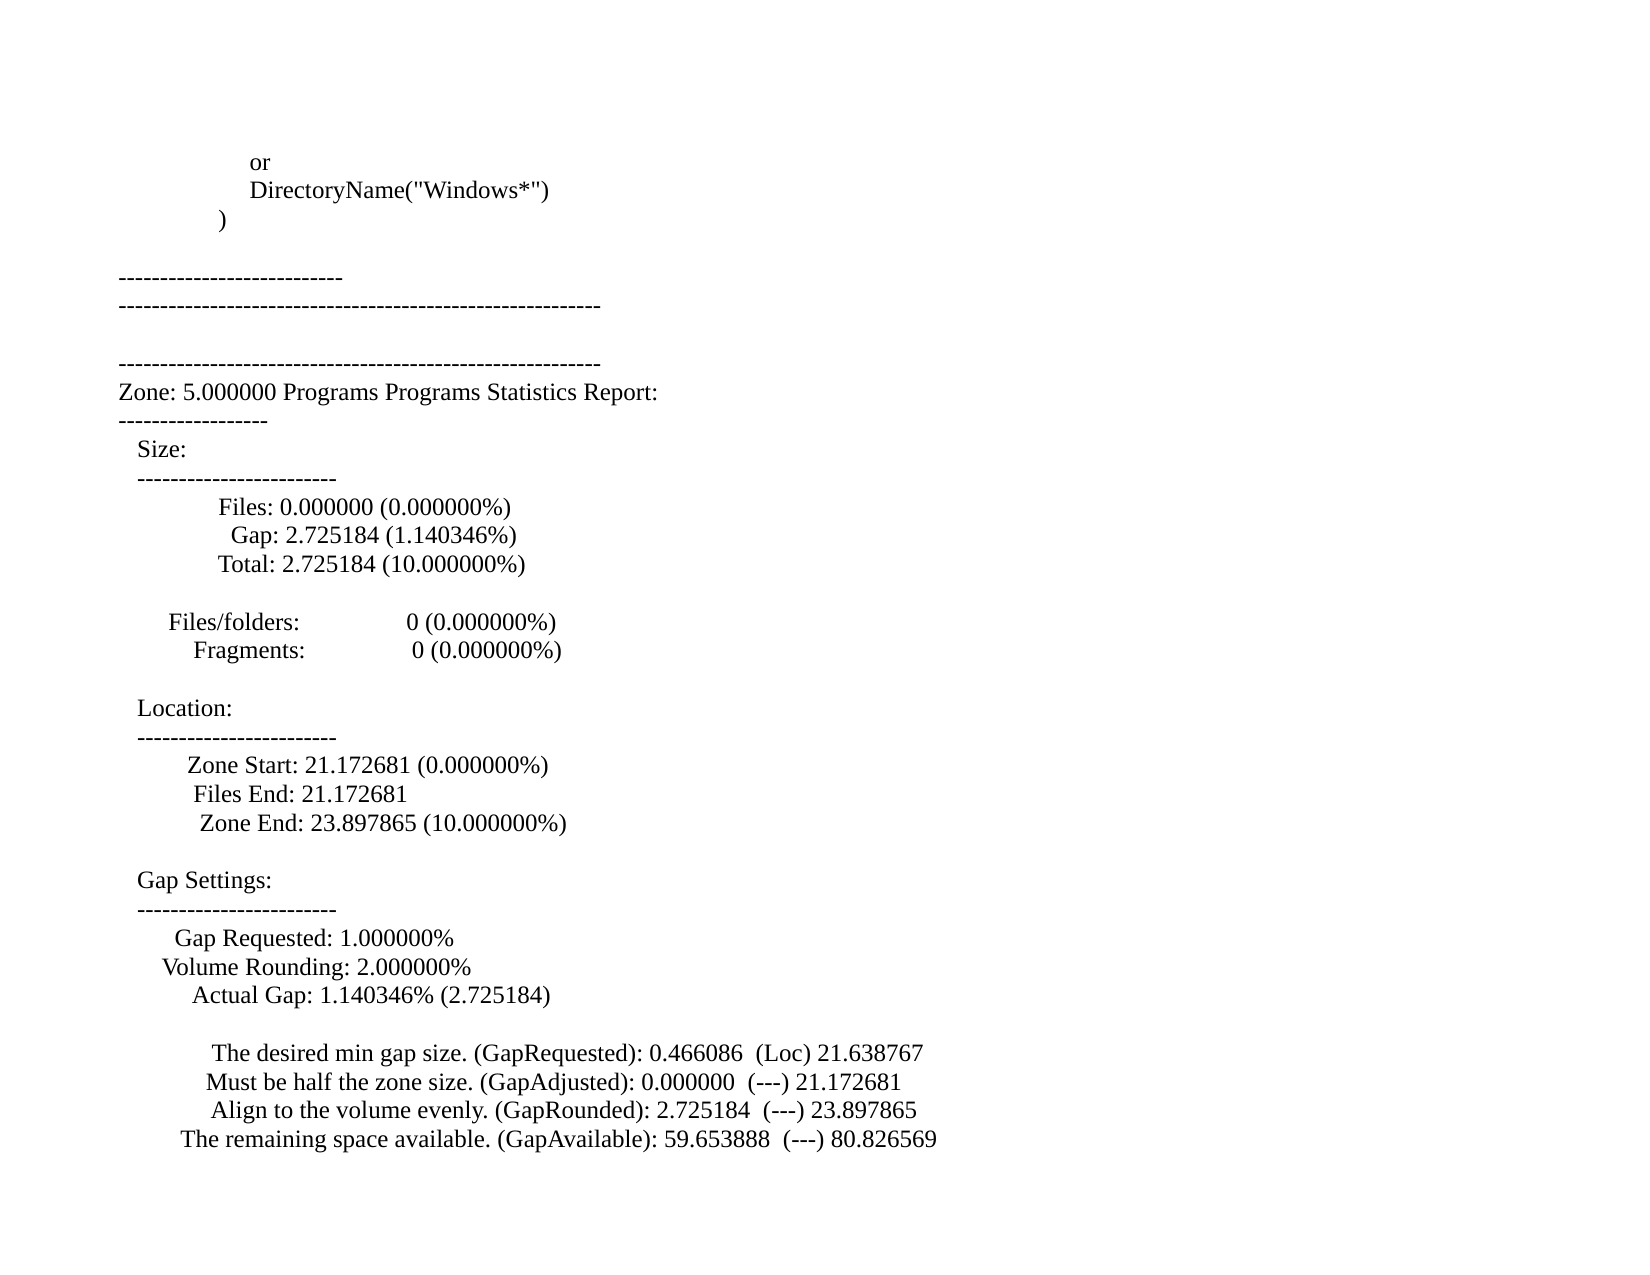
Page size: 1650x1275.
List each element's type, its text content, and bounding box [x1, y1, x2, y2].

text ------------------------ [118, 894, 1532, 923]
text Gap Requested: 1.000000% [118, 923, 1532, 952]
text Gap Settings: [118, 866, 1532, 894]
text ---------------------------------------------------------- [118, 291, 1532, 319]
text Files End: 21.172681 [118, 779, 1532, 808]
text Zone: 5.000000 Programs Programs Statistics Report: [118, 377, 1532, 406]
text Must be half the zone size. (GapAdjusted): 0.000000 (---) 21.172681 [118, 1067, 1532, 1096]
text DirectoryName("Windows*") [118, 176, 1532, 204]
text Zone End: 23.897865 (10.000000%) [118, 808, 1532, 837]
text or [118, 147, 1532, 176]
text Actual Gap: 1.140346% (2.725184) [118, 981, 1532, 1009]
text Gap: 2.725184 (1.140346%) [118, 521, 1532, 549]
text Zone Start: 21.172681 (0.000000%) [118, 751, 1532, 779]
text ------------------------ [118, 722, 1532, 751]
text Files: 0.000000 (0.000000%) [118, 492, 1532, 521]
text ------------------------ [118, 463, 1532, 492]
text Size: [118, 434, 1532, 463]
text Fragments: 0 (0.000000%) [118, 636, 1532, 664]
text The remaining space available. (GapAvailable): 59.653888 (---) 80.826569 [118, 1124, 1532, 1153]
text --------------------------- [118, 262, 1532, 291]
text ------------------ [118, 406, 1532, 434]
text ---------------------------------------------------------- [118, 348, 1532, 377]
text Files/folders: 0 (0.000000%) [118, 607, 1532, 636]
text Total: 2.725184 (10.000000%) [118, 549, 1532, 578]
text Align to the volume evenly. (GapRounded): 2.725184 (---) 23.897865 [118, 1096, 1532, 1124]
text Location: [118, 693, 1532, 722]
text Volume Rounding: 2.000000% [118, 952, 1532, 981]
text The desired min gap size. (GapRequested): 0.466086 (Loc) 21.638767 [118, 1038, 1532, 1067]
text ) [118, 204, 1532, 233]
